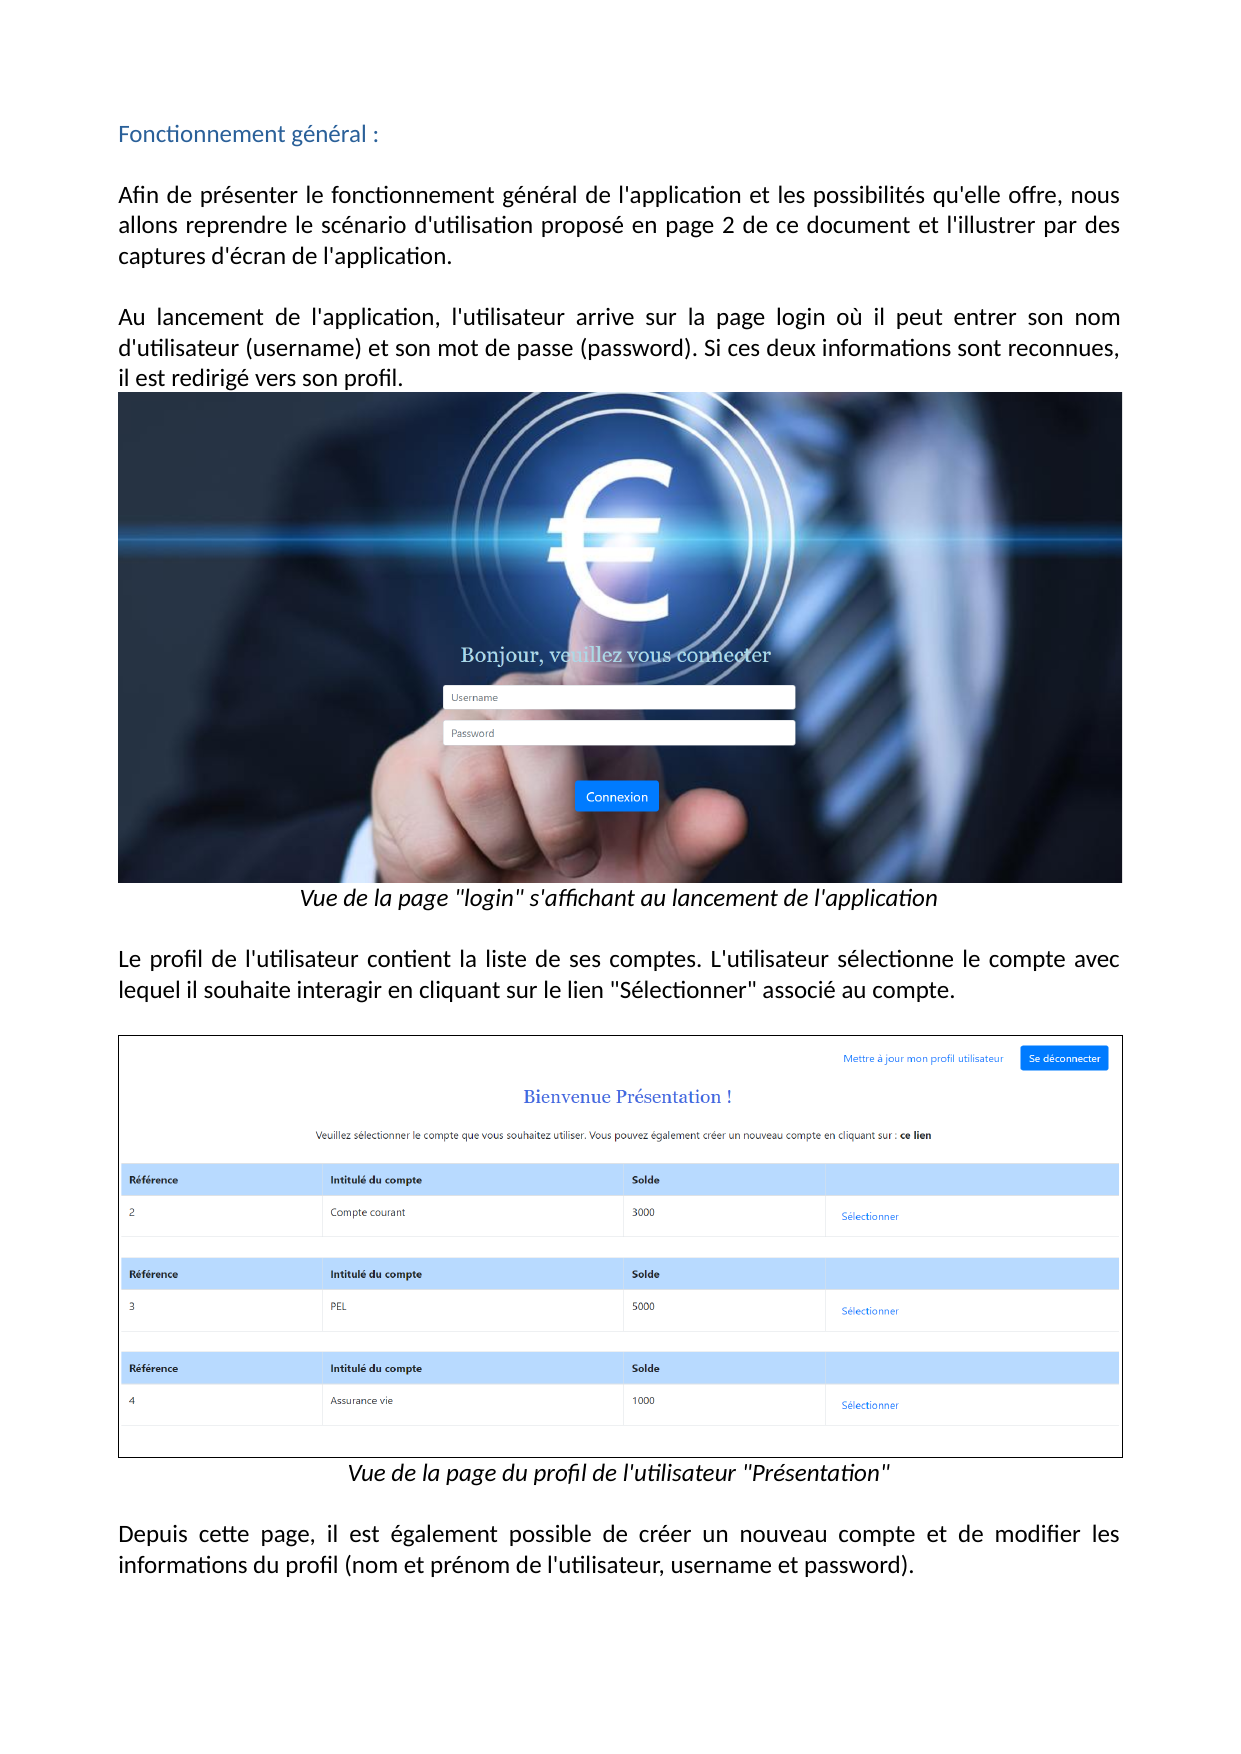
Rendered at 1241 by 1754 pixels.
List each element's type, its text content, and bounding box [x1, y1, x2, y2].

picture [118, 392, 1123, 883]
picture [121, 1037, 1119, 1455]
text Afin de présenter le fonctionnement général de l'application et les possibilités qu'elle offre, nous allons reprendre le scénario d'utilisation proposé en page 2 de ce document et l'illustrer par des captures d'écran de l'application. [118, 179, 1122, 271]
text Au lancement de l'application, l'utilisateur arrive sur la page login où il peut entrer son nom d'utilisateur (username) et son mot de passe (password). Si ces deux informations sont reconnues, il est redirigé vers son profil. [118, 301, 1122, 392]
text [119, 1036, 1122, 1457]
text Fonctionnement général : [118, 118, 1122, 149]
text Vue de la page "login" s'affichant au lancement de l'application [118, 883, 1122, 913]
text Le profil de l'utilisateur contient la liste de ses comptes. L'utilisateur sélectionne le compte avec lequel il souhaite interagir en cliquant sur le lien "Sélectionner" associé au compte. [118, 943, 1122, 1004]
text Vue de la page du profil de l'utilisateur "Présentation" [118, 1458, 1122, 1488]
text Depuis cette page, il est également possible de créer un nouveau compte et de modifier les informations du profil (nom et prénom de l'utilisateur, username et password). [118, 1518, 1122, 1579]
